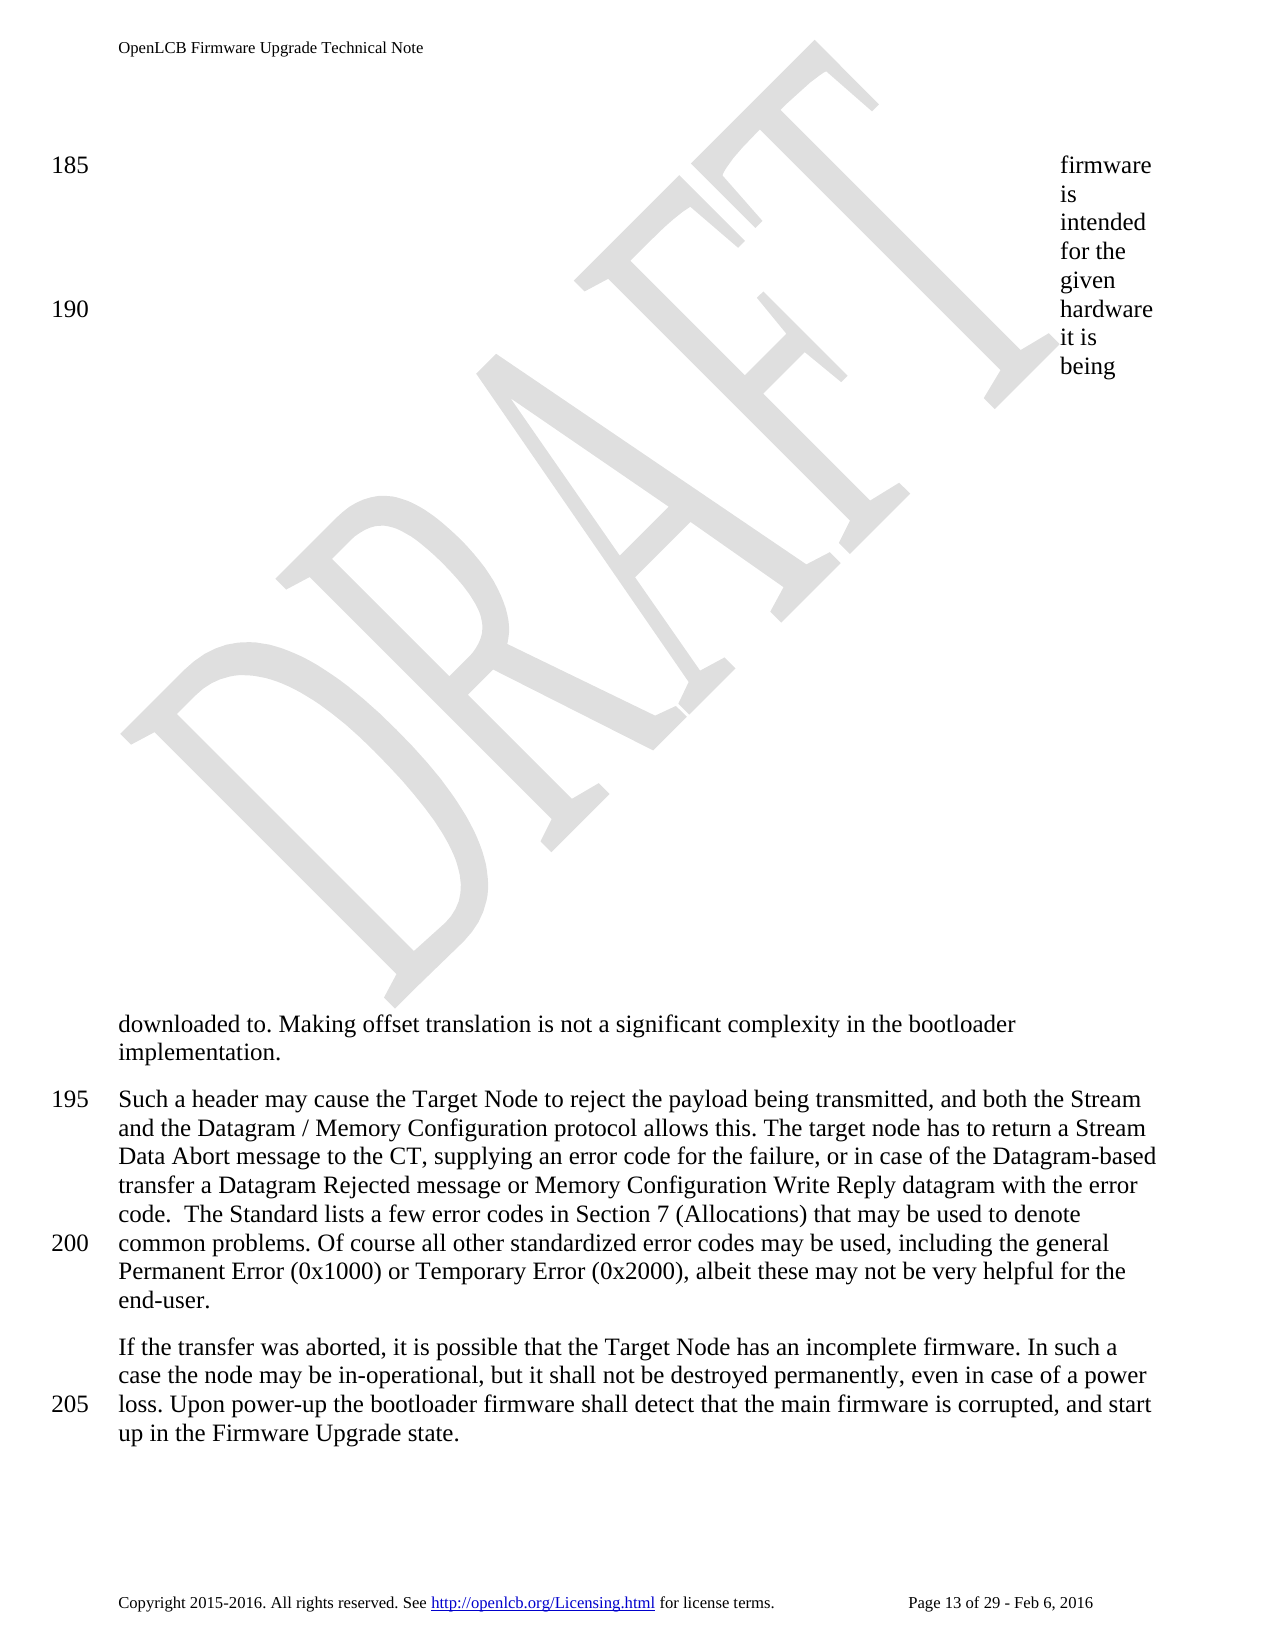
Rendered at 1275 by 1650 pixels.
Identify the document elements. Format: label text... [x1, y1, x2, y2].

text Such a header may cause the Target Node to reject the payload being transmitted, and both the Stream and the Datagram / Memory Configuration protocol allows this. The target node has to return a Stream Data Abort message to the CT, supplying an error code for the failure, or in case of the Datagram-based transfer a Datagram Rejected message or Memory Configuration Write Reply datagram with the error code. The Standard lists a few error codes in Section 7 (Allocations) that may be used to denote common problems. Of course all other standardized error codes may be used, including the general Permanent Error (0x1000) or Temporary Error (0x2000), albeit these may not be very helpful for the end-user. [118, 1084, 1157, 1314]
text firmware is intended for the given hardware it is being downloaded to. Making offset translation is not a significant complexity in the bootloader implementation. [118, 150, 1157, 1066]
text If the transfer was aborted, it is possible that the Target Node has an incomplete firmware. In such a case the node may be in-operational, but it shall not be destroyed permanently, even in case of a power loss. Upon power-up the bootloader firmware shall detect that the main firmware is corrupted, and start up in the Firmware Upgrade state. [118, 1332, 1157, 1447]
